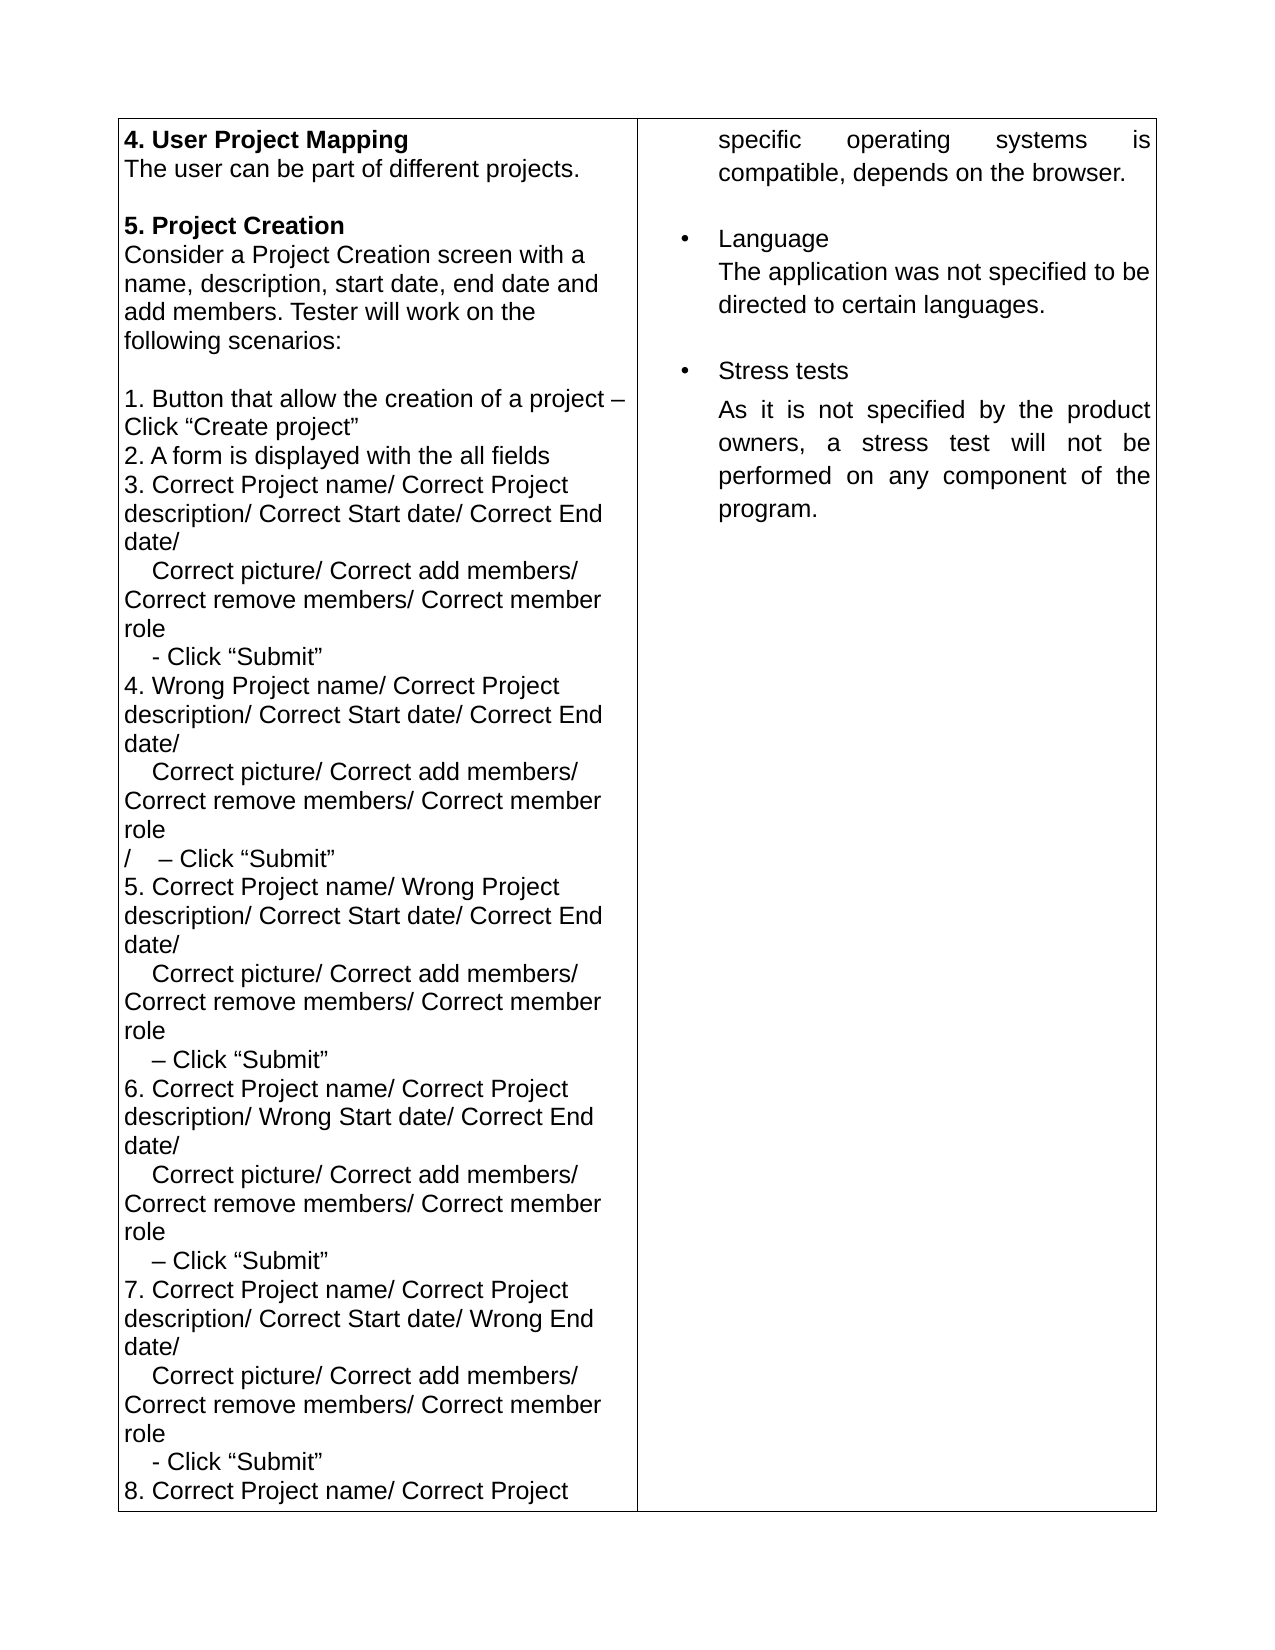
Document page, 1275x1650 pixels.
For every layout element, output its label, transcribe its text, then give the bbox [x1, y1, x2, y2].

table_cell specific operating systems is compatible, depends on the browser. Language The application was not specified to be directed to certain languages. Stress tests As it is not specified by the product owners, a stress test will not be performed on any component of the program. [638, 119, 1156, 1511]
table_cell 4. User Project Mapping The user can be part of different projects. 5. Project Creation Consider a Project Creation screen with a name, description, start date, end date and add members. Tester will work on the following scenarios: 1. Button that allow the creation of a project – Click “Create project” 2. A form is displayed with the all fields 3. Correct Project name/ Correct Project description/ Correct Start date/ Correct End date/ Correct picture/ Correct add members/ Correct remove members/ Correct member role - Click “Submit” 4. Wrong Project name/ Correct Project description/ Correct Start date/ Correct End date/ Correct picture/ Correct add members/ Correct remove members/ Correct member role / – Click “Submit” 5. Correct Project name/ Wrong Project description/ Correct Start date/ Correct End date/ Correct picture/ Correct add members/ Correct remove members/ Correct member role – Click “Submit” 6. Correct Project name/ Correct Project description/ Wrong Start date/ Correct End date/ Correct picture/ Correct add members/ Correct remove members/ Correct member role – Click “Submit” 7. Correct Project name/ Correct Project description/ Correct Start date/ Wrong End date/ Correct picture/ Correct add members/ Correct remove members/ Correct member role - Click “Submit” 8. Correct Project name/ Correct Project [119, 119, 637, 1511]
